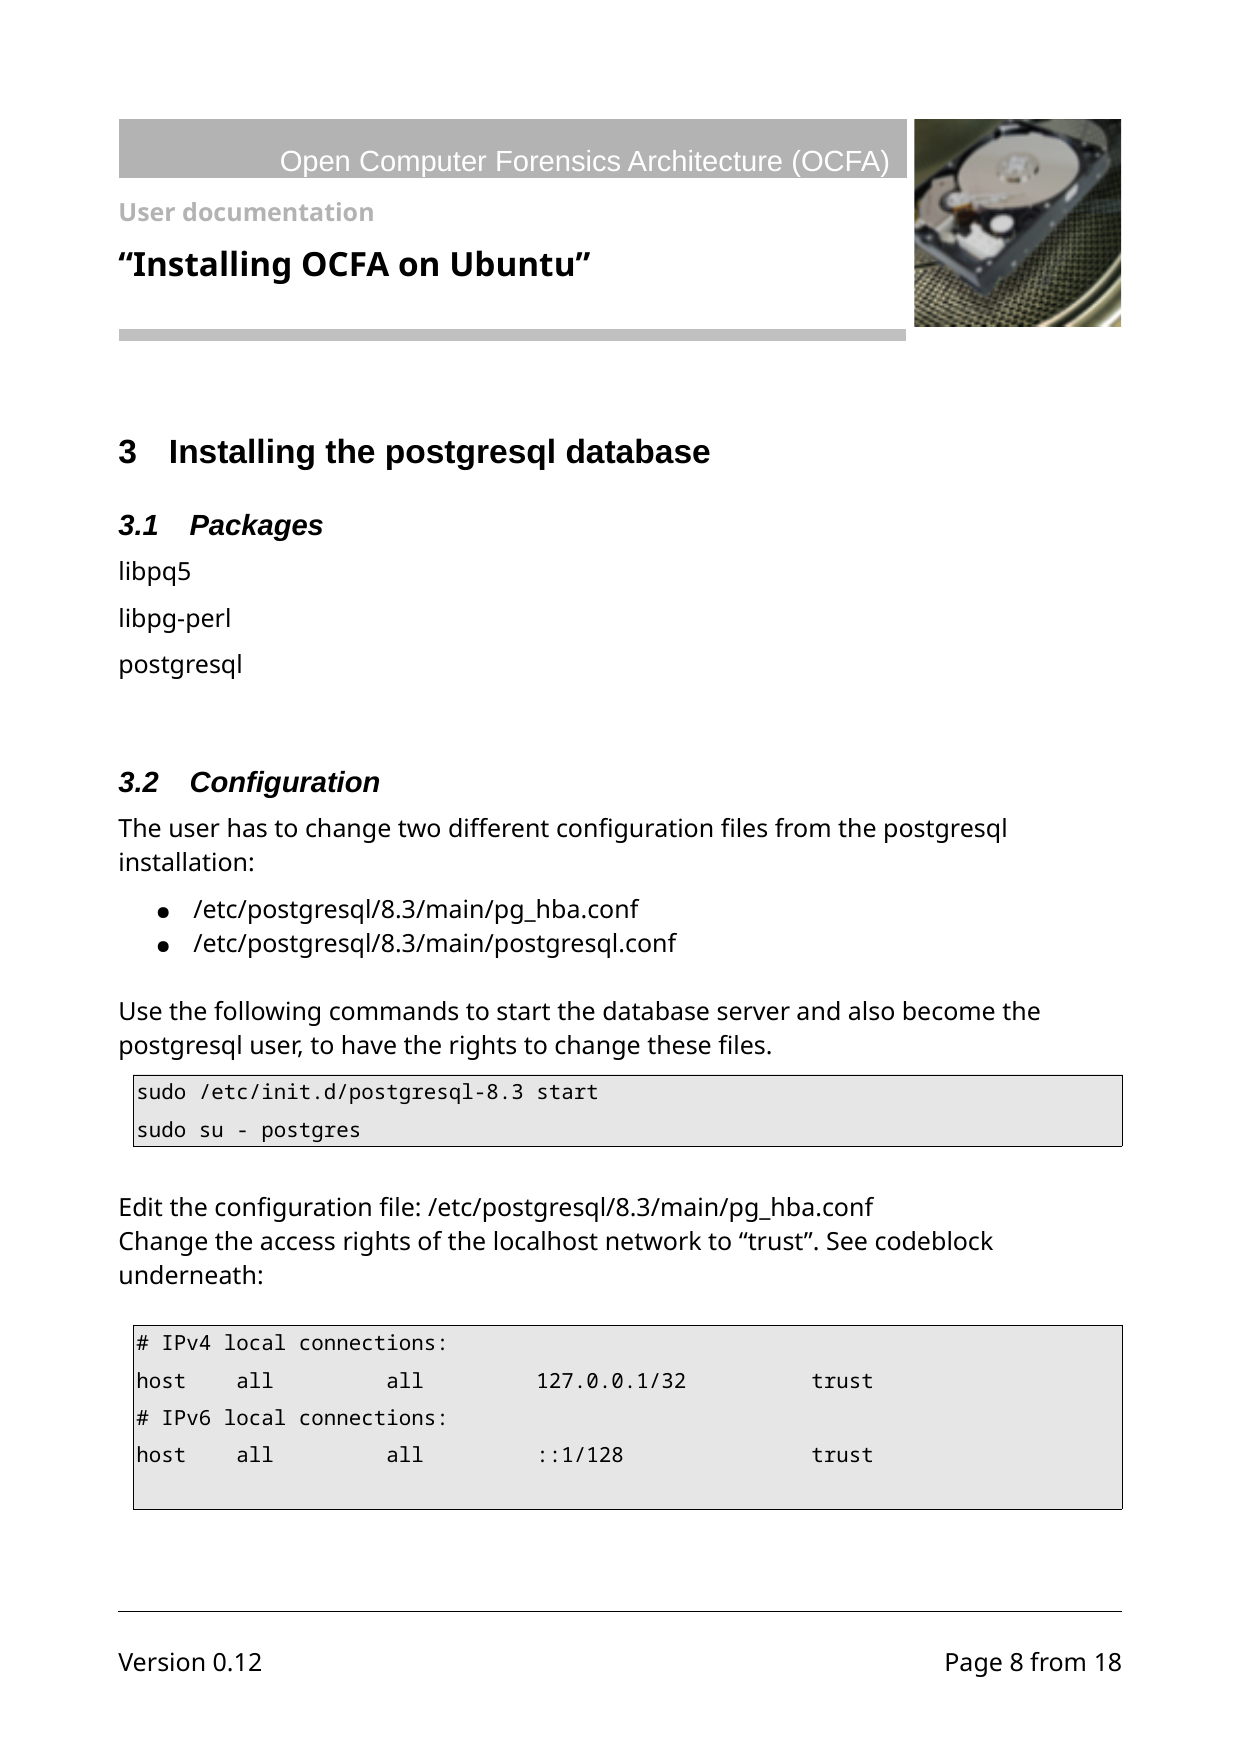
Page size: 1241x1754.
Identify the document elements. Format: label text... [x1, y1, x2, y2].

list /etc/postgresql/8.3/main/postgresql.conf [156, 926, 1122, 960]
text # IPv6 local connections: [134, 1400, 1122, 1431]
text libpg-perl [118, 600, 1122, 634]
text host all all 127.0.0.1/32 trust [134, 1363, 1122, 1394]
text Change the access rights of the localhost network to “trust”. See codeblock underneath: [118, 1223, 1122, 1291]
text sudo /etc/init.d/postgresql-8.3 start [134, 1076, 1122, 1106]
subtitle Packages [118, 508, 1122, 541]
text sudo su - postgres [134, 1112, 1122, 1146]
text Edit the configuration file: /etc/postgresql/8.3/main/pg_hba.conf [118, 1189, 1122, 1223]
picture [914, 119, 1122, 327]
subtitle Installing the postgresql database [118, 432, 1122, 470]
list /etc/postgresql/8.3/main/pg_hba.conf [156, 892, 1122, 926]
text # IPv4 local connections: [134, 1326, 1122, 1357]
text Use the following commands to start the database server and also become the postgresql user, to have the rights to change these files. [118, 994, 1122, 1062]
text postgresql [118, 647, 1122, 681]
text host all all ::1/128 trust [134, 1437, 1122, 1469]
text The user has to change two different configuration files from the postgresql installation: [118, 811, 1122, 879]
text libpq5 [118, 554, 1122, 588]
subtitle Configuration [118, 765, 1122, 798]
